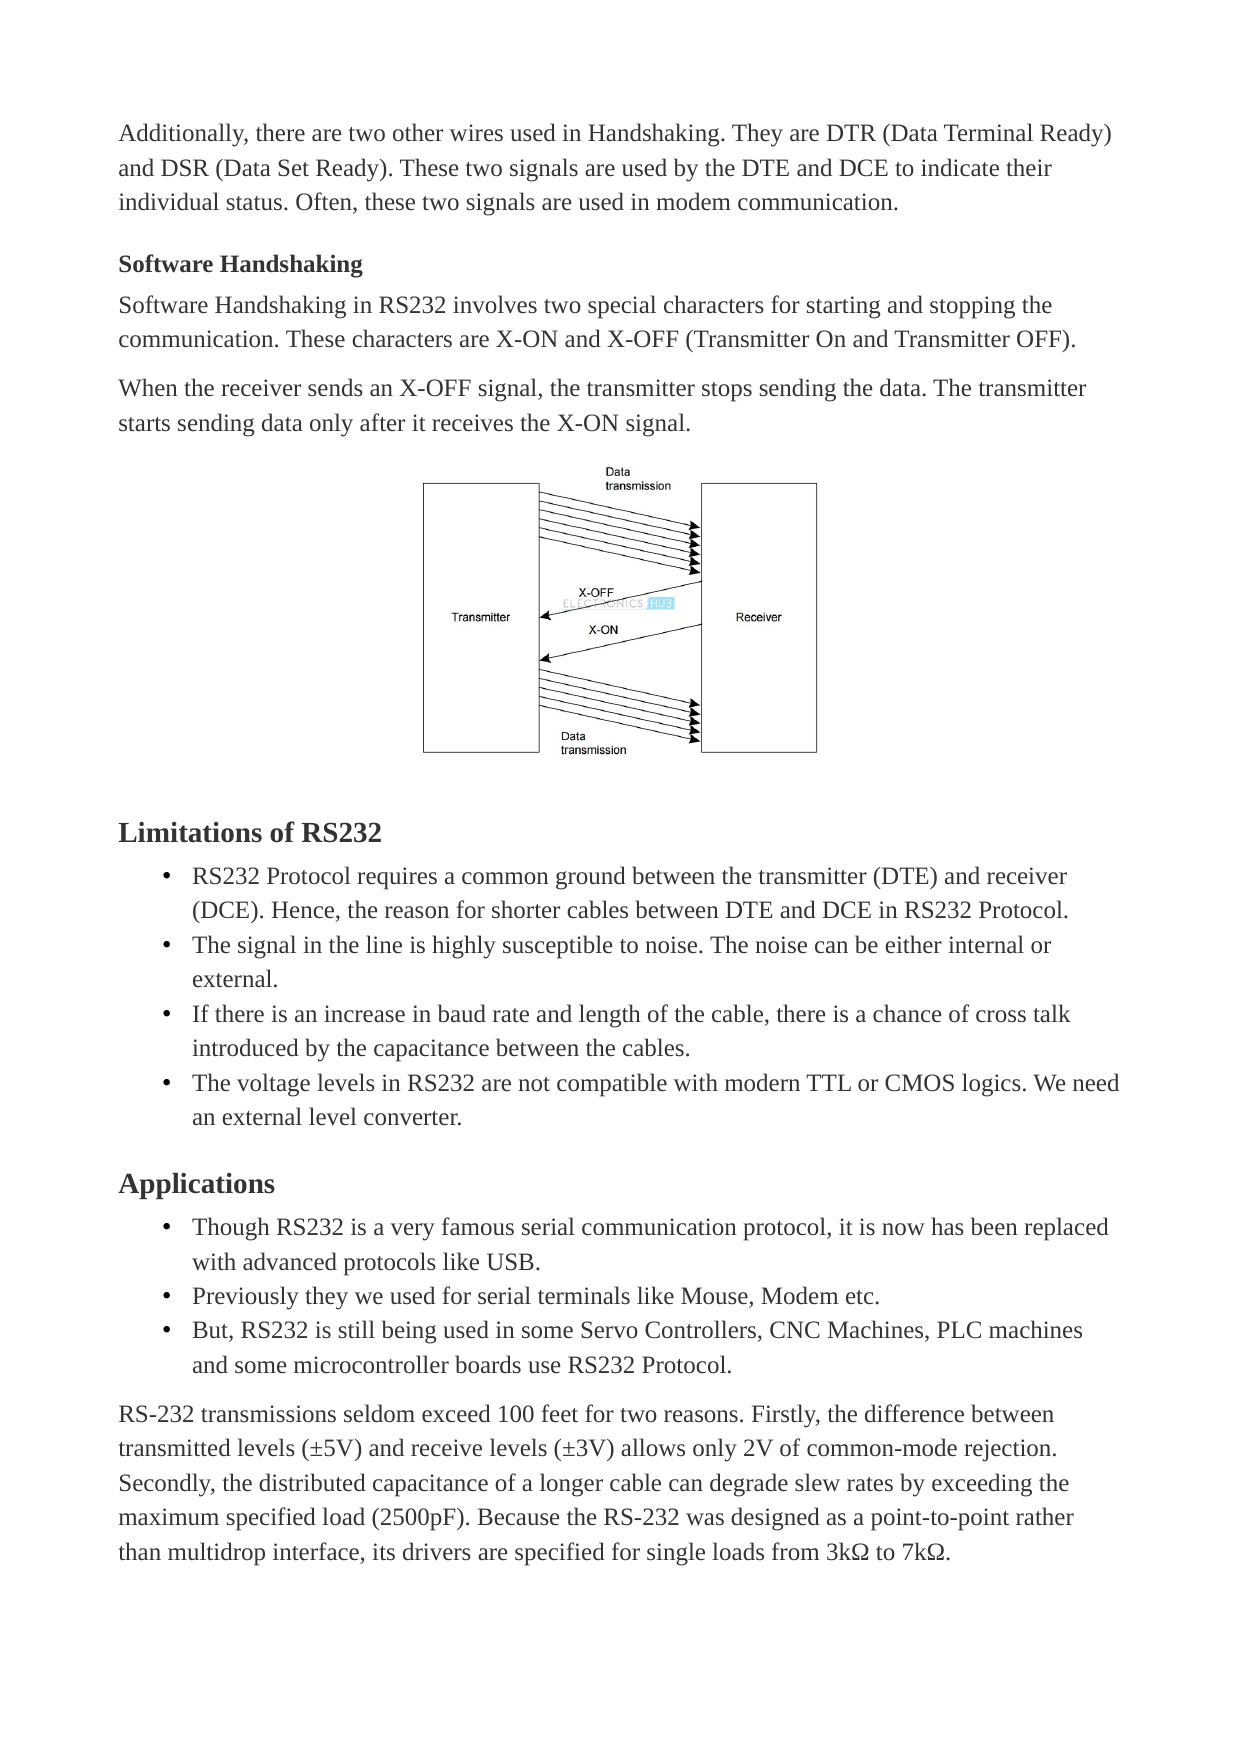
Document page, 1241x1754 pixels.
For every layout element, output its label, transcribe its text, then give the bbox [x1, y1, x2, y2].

subtitle Applications [118, 1166, 1122, 1199]
list The voltage levels in RS232 are not compatible with modern TTL or CMOS logics. We need an external level converter. [162, 1068, 1122, 1131]
subtitle Software Handshaking [118, 249, 1122, 277]
list If there is an increase in baud rate and length of the cable, there is a chance of cross talk introduced by the capacitance between the cables. [162, 999, 1122, 1062]
text Software Handshaking in RS232 involves two special characters for starting and stopping the communication. These characters are X-ON and X-OFF (Transmitter On and Transmitter OFF). [118, 290, 1122, 353]
text Additionally, there are two other wires used in Handshaking. They are DTR (Data Terminal Ready) and DSR (Data Set Ready). These two signals are used by the DTE and DCE to indicate their individual status. Often, these two signals are used in modem communication. [118, 118, 1122, 216]
text When the receiver sends an X-OFF signal, the transmitter stops sending the data. The transmitter starts sending data only after it receives the X-ON signal. [118, 373, 1122, 437]
subtitle Limitations of RS232 [118, 815, 1122, 848]
list The signal in the line is highly susceptible to noise. The noise can be either internal or external. [162, 930, 1122, 993]
text RS-232 transmissions seldom exceed 100 feet for two reasons. Firstly, the difference between transmitted levels (±5V) and receive levels (±3V) allows only 2V of common-mode rejection. Secondly, the distributed capacitance of a longer cable can degrade slew rates by exceeding the maximum specified load (2500pF). Because the RS-232 was designed as a point-to-point rather than multidrop interface, its drivers are specified for single loads from 3kΩ to 7kΩ. [118, 1399, 1122, 1566]
list But, RS232 is still being used in some Servo Controllers, CNC Machines, PLC machines and some microcontroller boards use RS232 Protocol. [162, 1316, 1122, 1379]
list RS232 Protocol requires a common ground between the transmitter (DTE) and receiver (DCE). Hence, the reason for shorter cables between DTE and DCE in RS232 Protocol. [162, 861, 1122, 924]
list Though RS232 is a very famous serial communication protocol, it is now has been replaced with advanced protocols like USB. [162, 1212, 1122, 1275]
list Previously they we used for serial terminals like Mouse, Modem etc. [162, 1281, 1122, 1310]
picture [409, 457, 832, 775]
